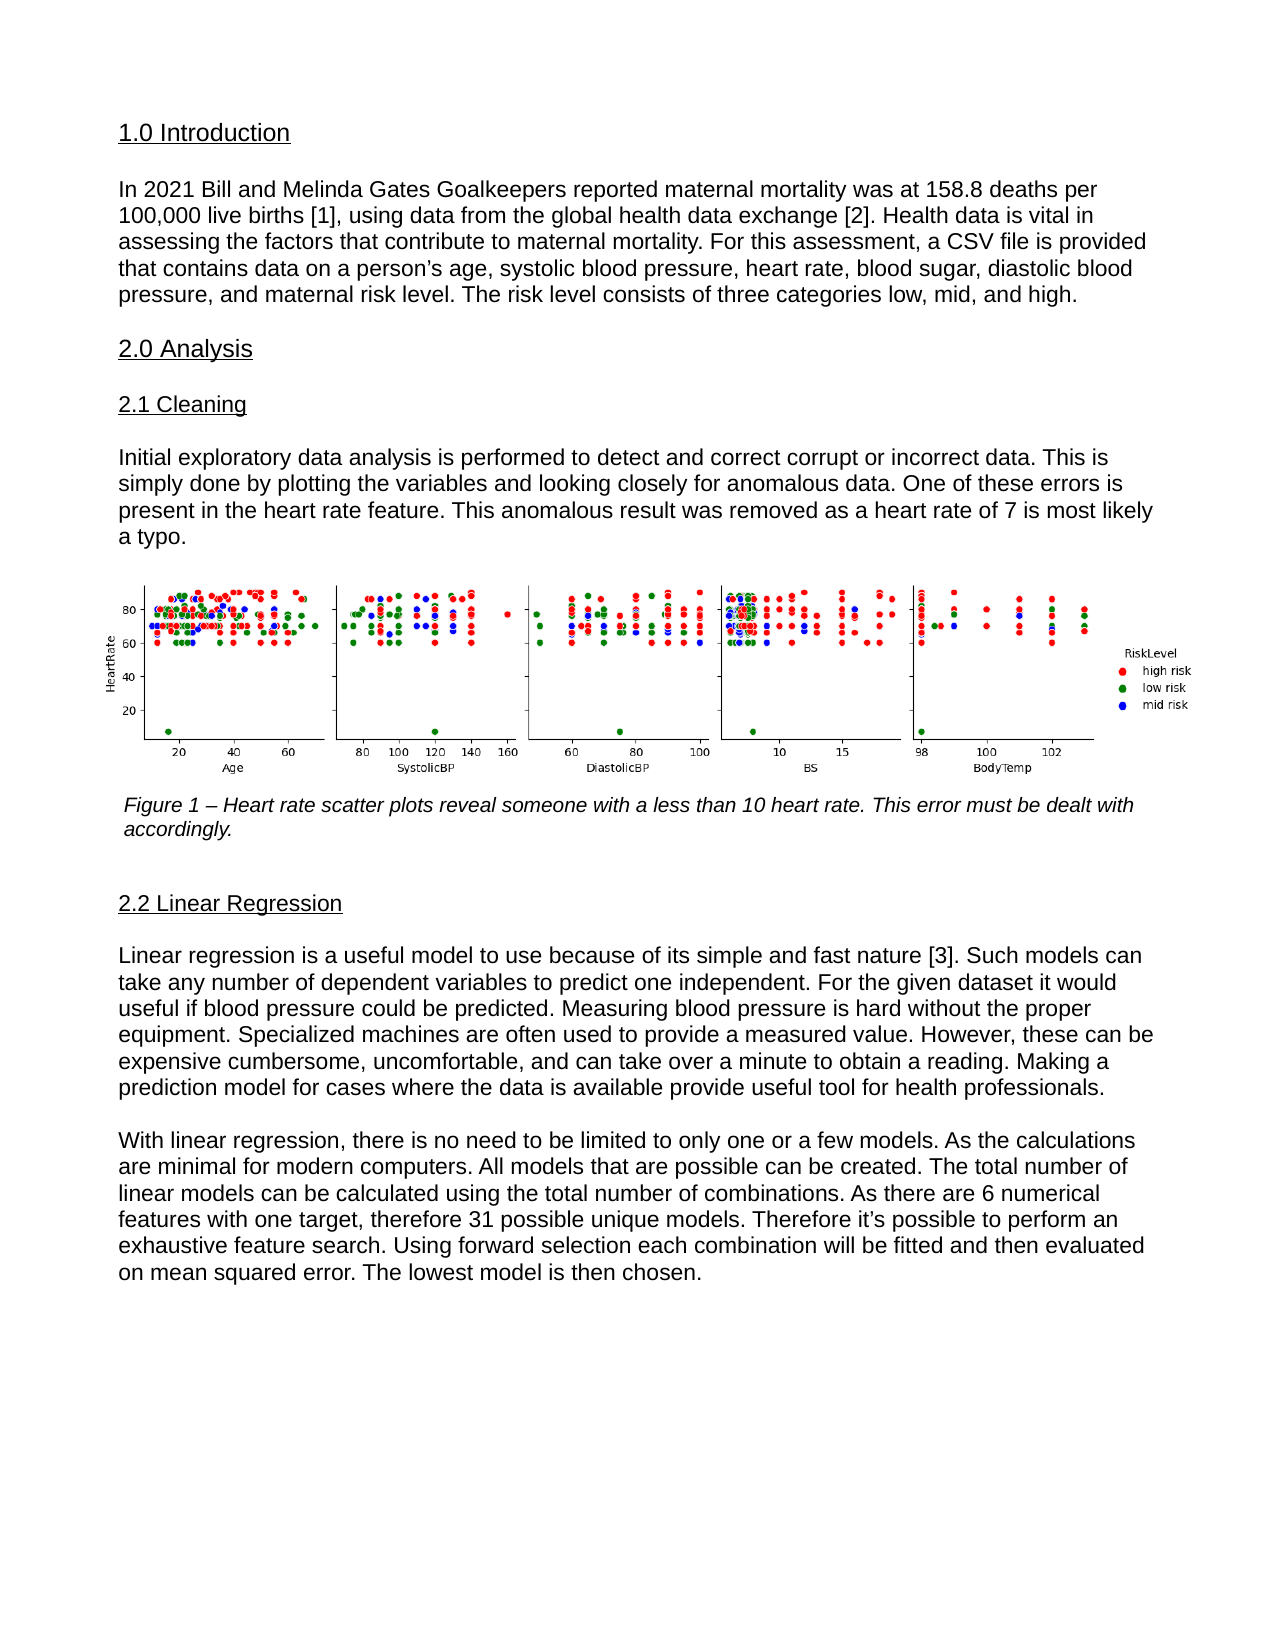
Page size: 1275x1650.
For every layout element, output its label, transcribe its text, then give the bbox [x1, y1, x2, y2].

text In 2021 Bill and Melinda Gates Goalkeepers reported maternal mortality was at 158.8 deaths per 100,000 live births [1], using data from the global health data exchange [2]. Health data is vital in assessing the factors that contribute to maternal mortality. For this assessment, a CSV file is provided that contains data on a person’s age, systolic blood pressure, heart rate, blood sugar, diastolic blood pressure, and maternal risk level. The risk level consists of three categories low, mid, and high. [118, 176, 1157, 307]
text 1.0 Introduction [118, 118, 1157, 147]
picture [97, 577, 1201, 782]
text 2.2 Linear Regression [118, 890, 1157, 916]
text Initial exploratory data analysis is performed to detect and correct corrupt or incorrect data. This is simply done by plotting the variables and looking closely for anomalous data. One of these errors is present in the heart rate feature. This anomalous result was removed as a heart rate of 7 is most likely a typo. [118, 444, 1157, 549]
text 2.1 Cleaning [118, 391, 1157, 418]
text Linear regression is a useful model to use because of its simple and fast nature [3]. Such models can take any number of dependent variables to predict one independent. For the given dataset it would useful if blood pressure could be predicted. Measuring blood pressure is hard without the proper equipment. Specialized machines are often used to provide a measured value. However, these can be expensive cumbersome, uncomfortable, and can take over a minute to obtain a reading. Making a prediction model for cases where the data is available provide useful tool for health professionals. [118, 942, 1157, 1101]
text Figure 1 – Heart rate scatter plots reveal someone with a less than 10 heart rate. This error must be dealt with accordingly. [123, 793, 1195, 841]
text With linear regression, there is no need to be limited to only one or a few models. As the calculations are minimal for modern computers. All models that are possible can be created. The total number of linear models can be calculated using the total number of combinations. As there are 6 numerical features with one target, therefore 31 possible unique models. Therefore it’s possible to perform an exhaustive feature search. Using forward selection each combination will be fitted and then evaluated on mean squared error. The lowest model is then chosen. [118, 1127, 1157, 1285]
text 2.0 Analysis [118, 334, 1157, 362]
